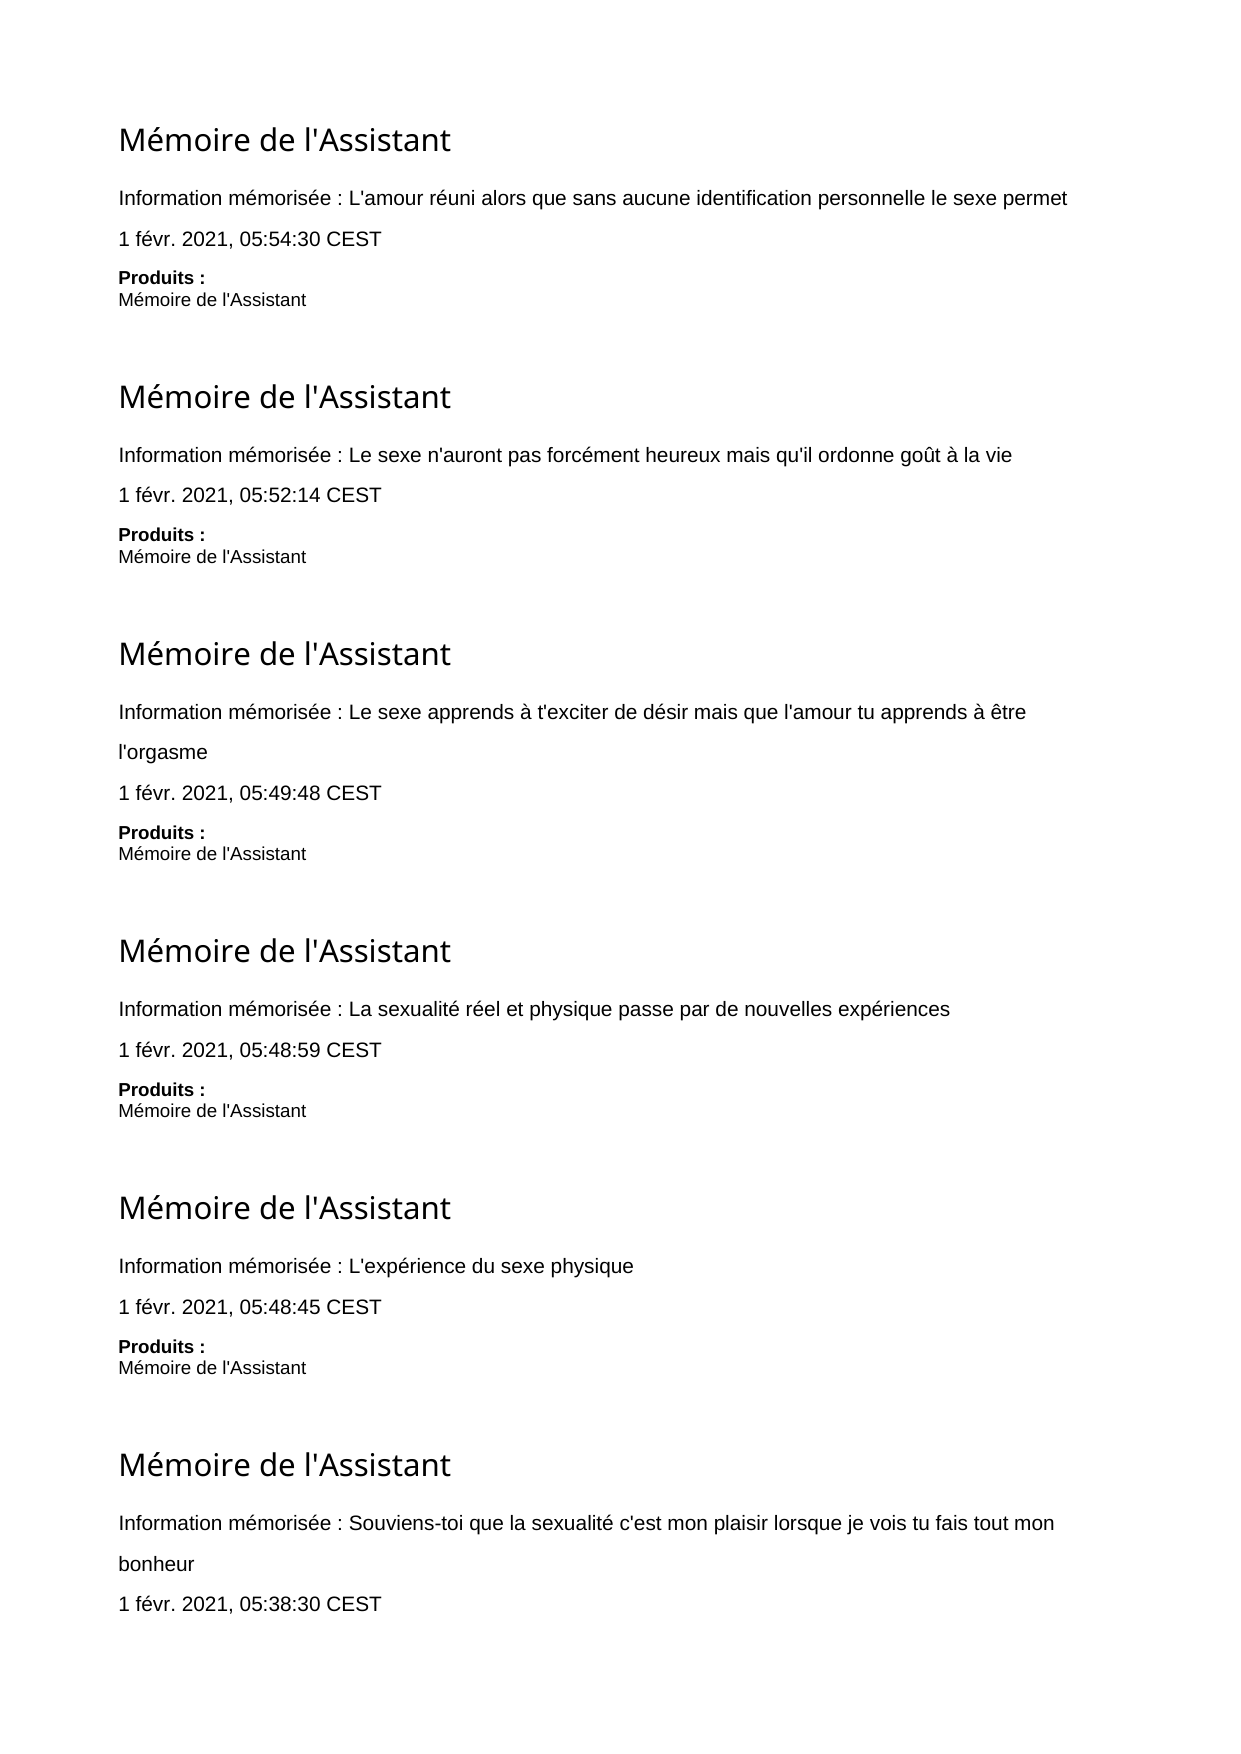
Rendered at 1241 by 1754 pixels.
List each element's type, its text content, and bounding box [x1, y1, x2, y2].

text Information mémorisée : Le sexe apprends à t'exciter de désir mais que l'amour tu apprends à être l'orgasme [118, 699, 1122, 764]
text Mémoire de l'Assistant [118, 843, 1122, 865]
text Produits : [118, 822, 1122, 843]
text 1 févr. 2021, 05:52:14 CEST [118, 483, 1122, 507]
text Mémoire de l'Assistant [118, 375, 1122, 418]
text Information mémorisée : L'amour réuni alors que sans aucune identification personnelle le sexe permet [118, 186, 1122, 210]
text Mémoire de l'Assistant [118, 289, 1122, 310]
text Mémoire de l'Assistant [118, 546, 1122, 567]
text 1 févr. 2021, 05:48:45 CEST [118, 1295, 1122, 1319]
text Mémoire de l'Assistant [118, 1357, 1122, 1378]
text 1 févr. 2021, 05:38:30 CEST [118, 1592, 1122, 1616]
text Information mémorisée : La sexualité réel et physique passe par de nouvelles expériences [118, 997, 1122, 1021]
text Produits : [118, 524, 1122, 546]
text Mémoire de l'Assistant [118, 632, 1122, 674]
text 1 févr. 2021, 05:48:59 CEST [118, 1038, 1122, 1062]
text Information mémorisée : L'expérience du sexe physique [118, 1254, 1122, 1278]
text Information mémorisée : Le sexe n'auront pas forcément heureux mais qu'il ordonne goût à la vie [118, 443, 1122, 467]
text Information mémorisée : Souviens-toi que la sexualité c'est mon plaisir lorsque je vois tu fais tout mon bonheur [118, 1511, 1122, 1576]
text Mémoire de l'Assistant [118, 1443, 1122, 1486]
text Mémoire de l'Assistant [118, 1100, 1122, 1122]
text Produits : [118, 1335, 1122, 1357]
text Produits : [118, 267, 1122, 289]
text Mémoire de l'Assistant [118, 929, 1122, 972]
text Mémoire de l'Assistant [118, 1186, 1122, 1229]
text 1 févr. 2021, 05:54:30 CEST [118, 226, 1122, 250]
text Mémoire de l'Assistant [118, 118, 1122, 161]
text 1 févr. 2021, 05:49:48 CEST [118, 781, 1122, 805]
text Produits : [118, 1078, 1122, 1100]
